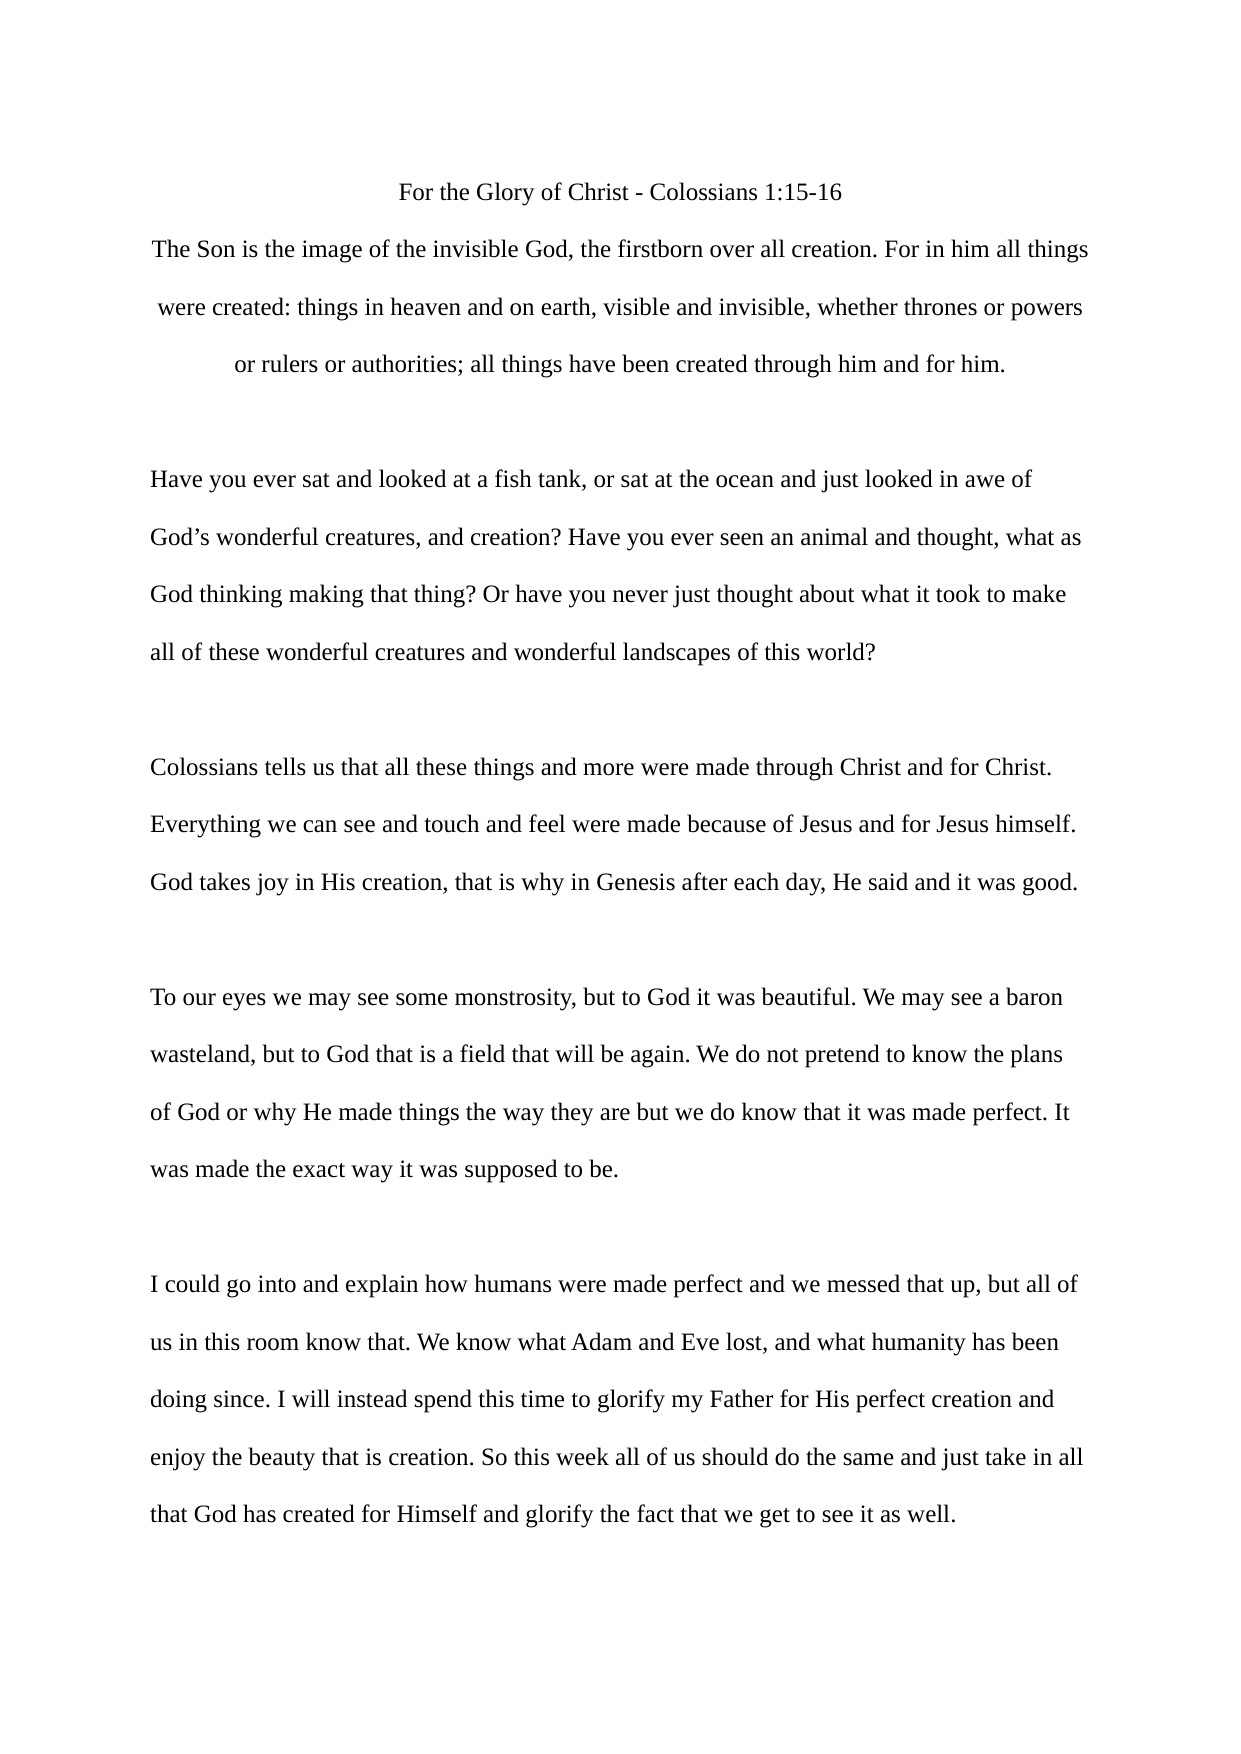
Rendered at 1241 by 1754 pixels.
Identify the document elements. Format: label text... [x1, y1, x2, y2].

text I could go into and explain how humans were made perfect and we messed that up, but all of us in this room know that. We know what Adam and Eve lost, and what humanity has been doing since. I will instead spend this time to glorify my Father for His perfect creation and enjoy the beauty that is creation. So this week all of us should do the same and just take in all that God has created for Himself and glorify the fact that we get to see it as well. [150, 1269, 1090, 1528]
text For the Glory of Christ - Colossians 1:15-16 [150, 177, 1090, 206]
text Colossians tells us that all these things and more were made through Christ and for Christ. Everything we can see and touch and feel were made because of Jesus and for Jesus himself. God takes joy in His creation, that is why in Genesis after each day, He said and it was good. [150, 752, 1090, 896]
text The Son is the image of the invisible God, the firstborn over all creation. For in him all things were created: things in heaven and on earth, visible and invisible, whether thrones or powers or rulers or authorities; all things have been created through him and for him. [150, 234, 1090, 378]
text Have you ever sat and looked at a fish tank, or sat at the ocean and just looked in awe of God’s wonderful creatures, and creation? Have you ever seen an animal and thought, what as God thinking making that thing? Or have you never just thought about what it took to make all of these wonderful creatures and wonderful landscapes of this world? [150, 464, 1090, 666]
text To our eyes we may see some monstrosity, but to God it was beautiful. We may see a baron wasteland, but to God that is a field that will be again. We do not pretend to know the plans of God or why He made things the way they are but we do know that it was made perfect. It was made the exact way it was supposed to be. [150, 982, 1090, 1183]
